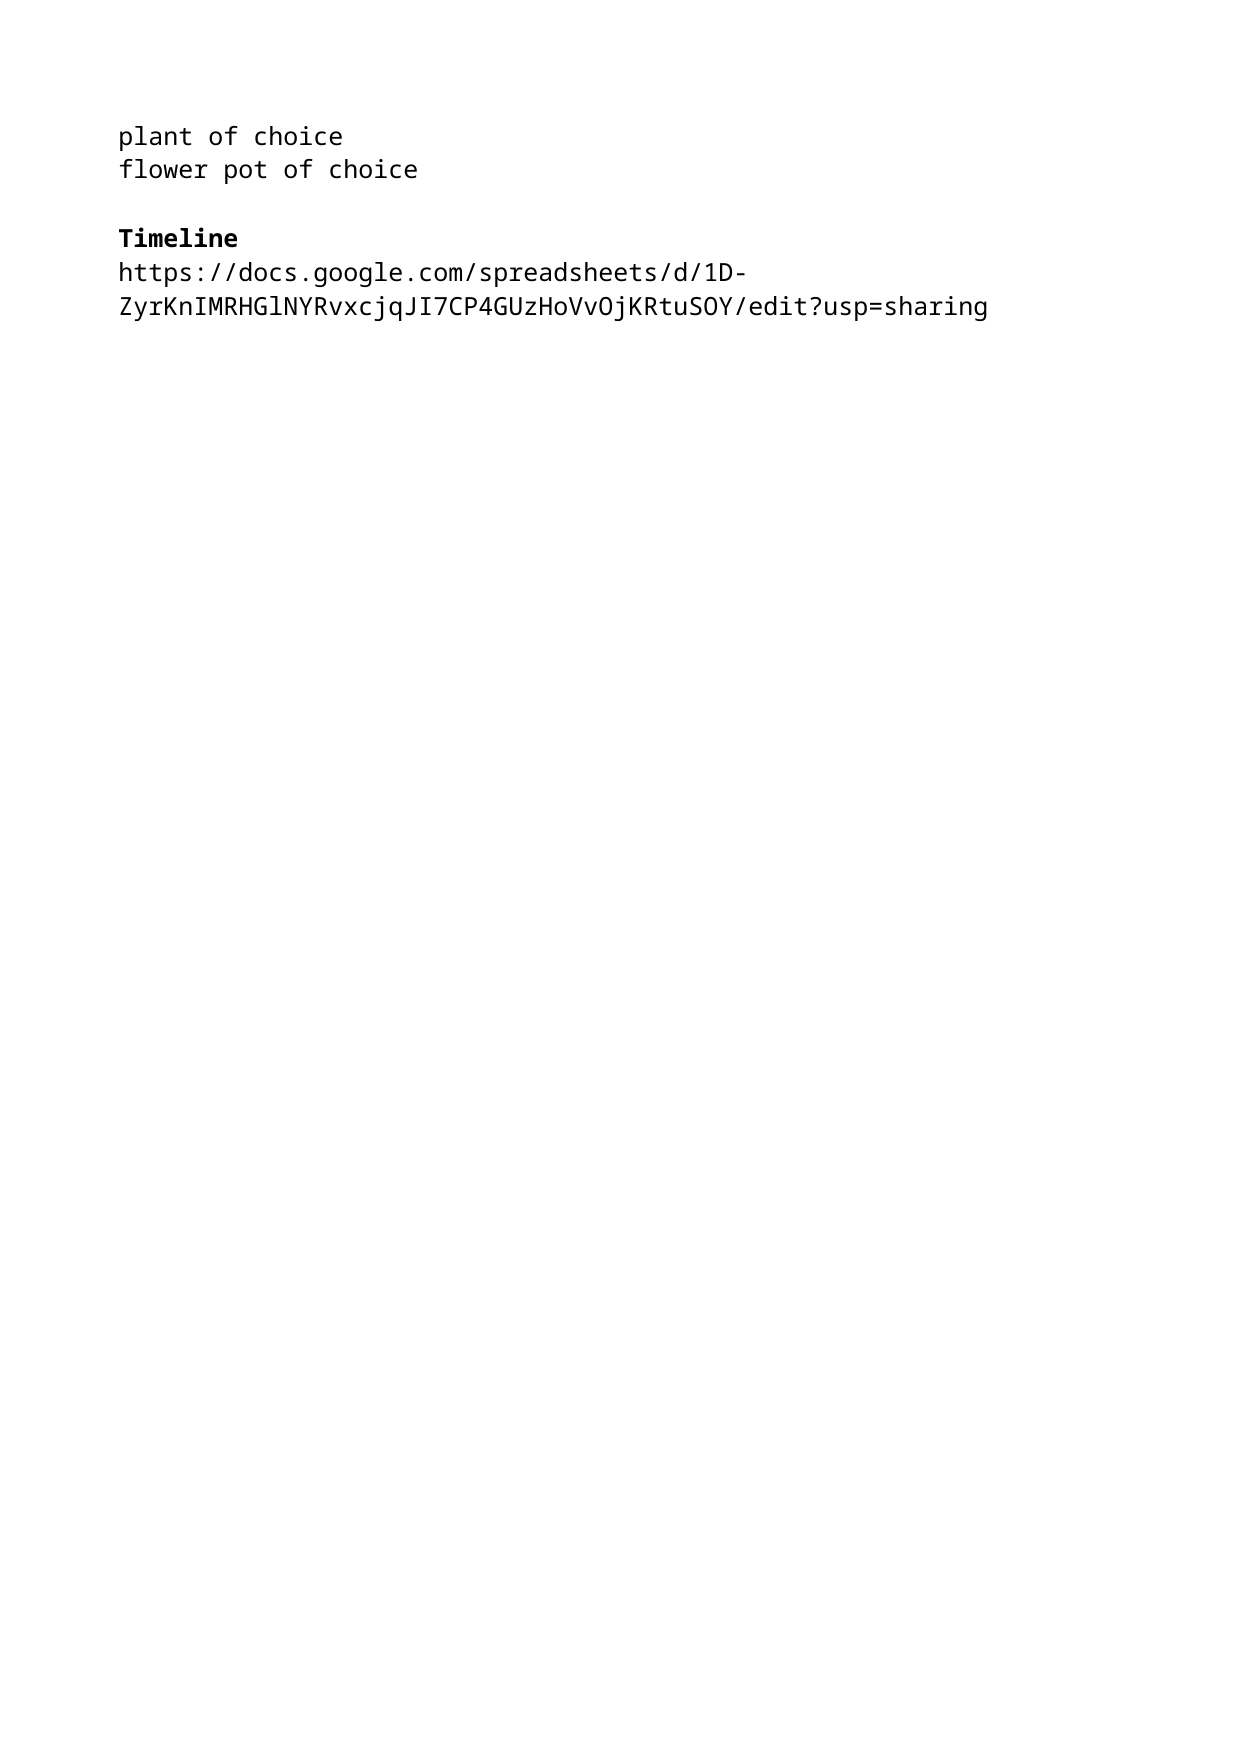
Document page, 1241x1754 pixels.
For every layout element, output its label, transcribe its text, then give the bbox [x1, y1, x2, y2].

text plant of choice [118, 118, 1122, 152]
text https://docs.google.com/spreadsheets/d/1D-ZyrKnIMRHGlNYRvxcjqJI7CP4GUzHoVvOjKRtuSOY/edit?usp=sharing [118, 254, 1122, 322]
text Timeline [118, 220, 1122, 254]
text flower pot of choice [118, 152, 1122, 186]
